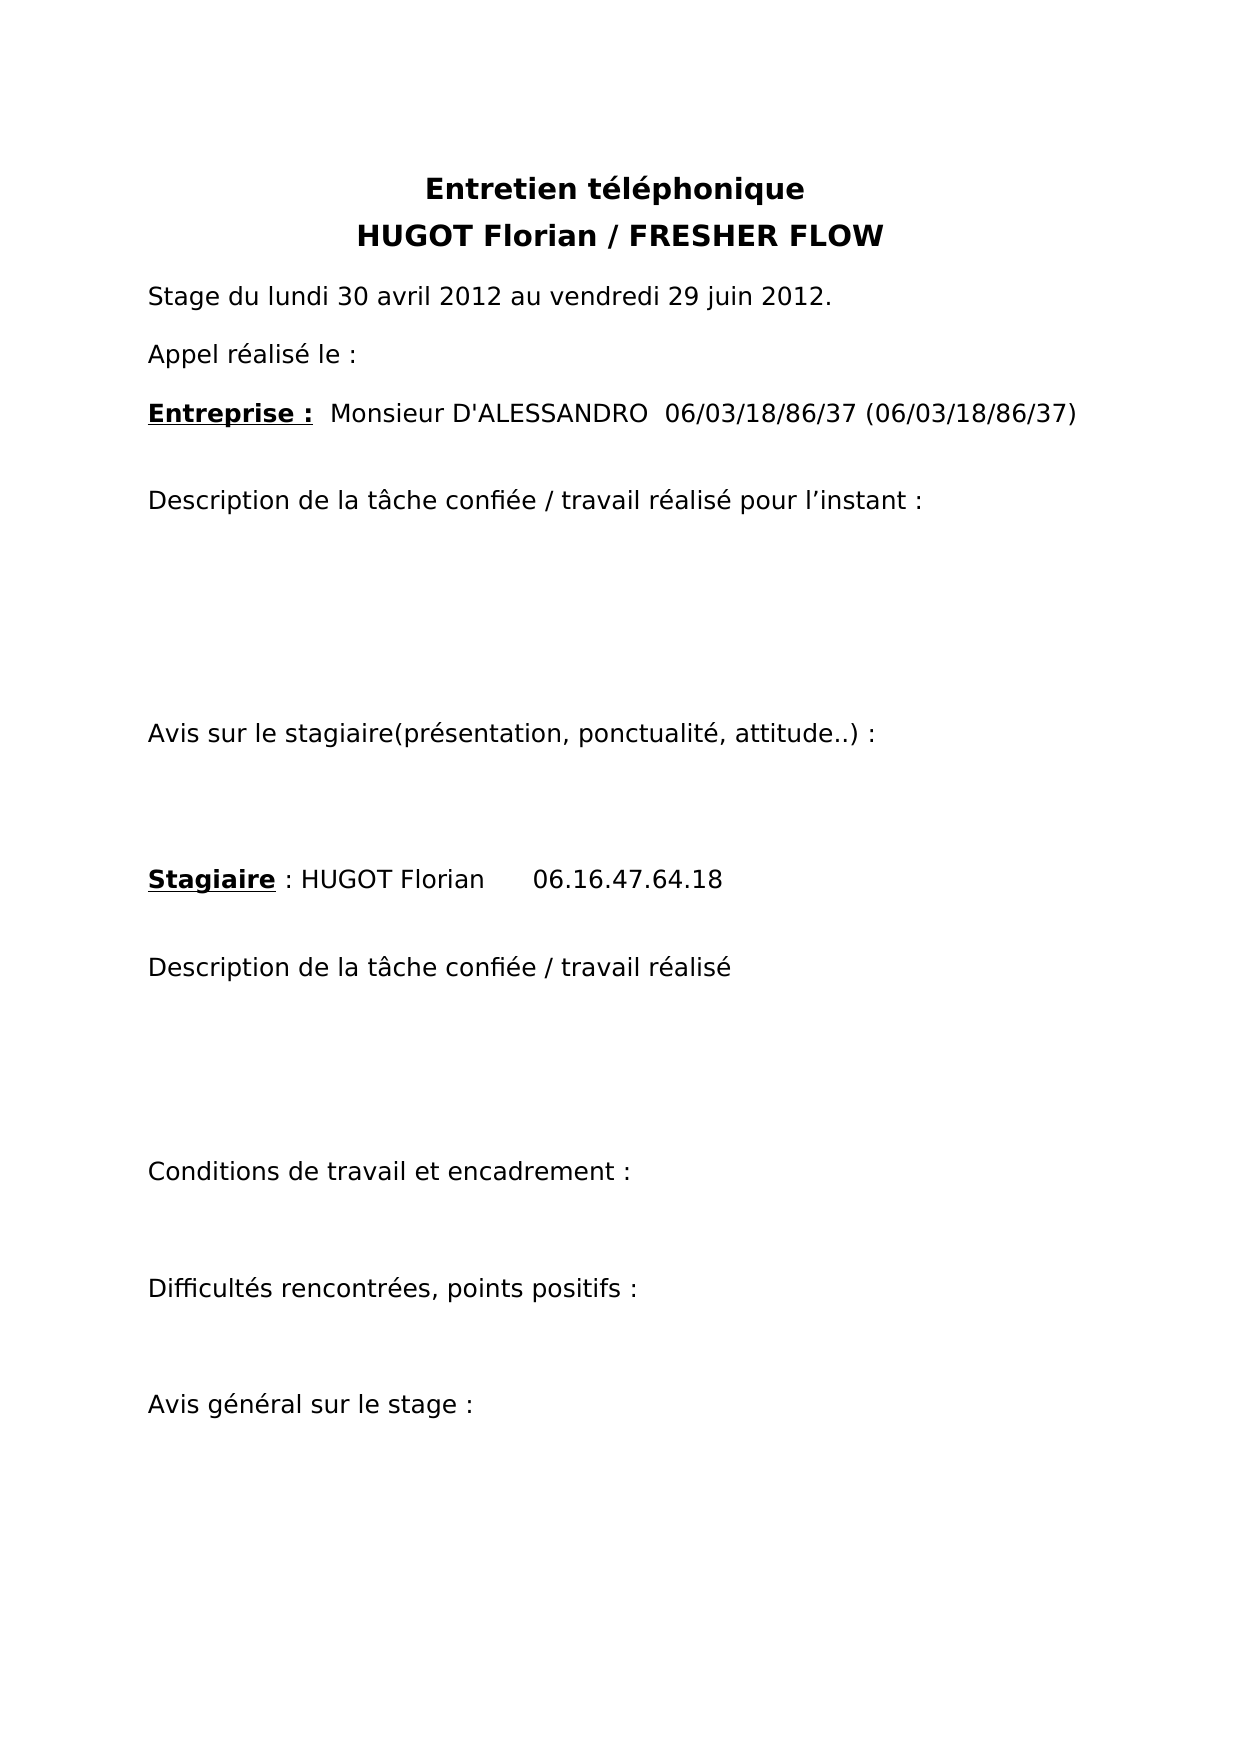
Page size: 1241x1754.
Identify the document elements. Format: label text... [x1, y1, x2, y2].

text Difficultés rencontrées, points positifs : [148, 1274, 1093, 1303]
text Description de la tâche confiée / travail réalisé pour l’instant : [148, 486, 1093, 516]
text Appel réalisé le : [148, 341, 1093, 370]
text Avis sur le stagiaire(présentation, ponctualité, attitude..) : [148, 720, 1093, 749]
text Stagiaire : HUGOT Florian 06.16.47.64.18 [148, 866, 1093, 895]
subtitle Entretien téléphonique [148, 173, 1093, 207]
text HUGOT Florian / FRESHER FLOW [148, 219, 1093, 253]
text Entreprise : Monsieur D'ALESSANDRO 06/03/18/86/37 (06/03/18/86/37) [148, 399, 1093, 428]
text Description de la tâche confiée / travail réalisé [148, 953, 1093, 982]
text Conditions de travail et encadrement : [148, 1157, 1093, 1186]
text Stage du lundi 30 avril 2012 au vendredi 29 juin 2012. [148, 282, 1093, 311]
text Avis général sur le stage : [148, 1391, 1093, 1420]
